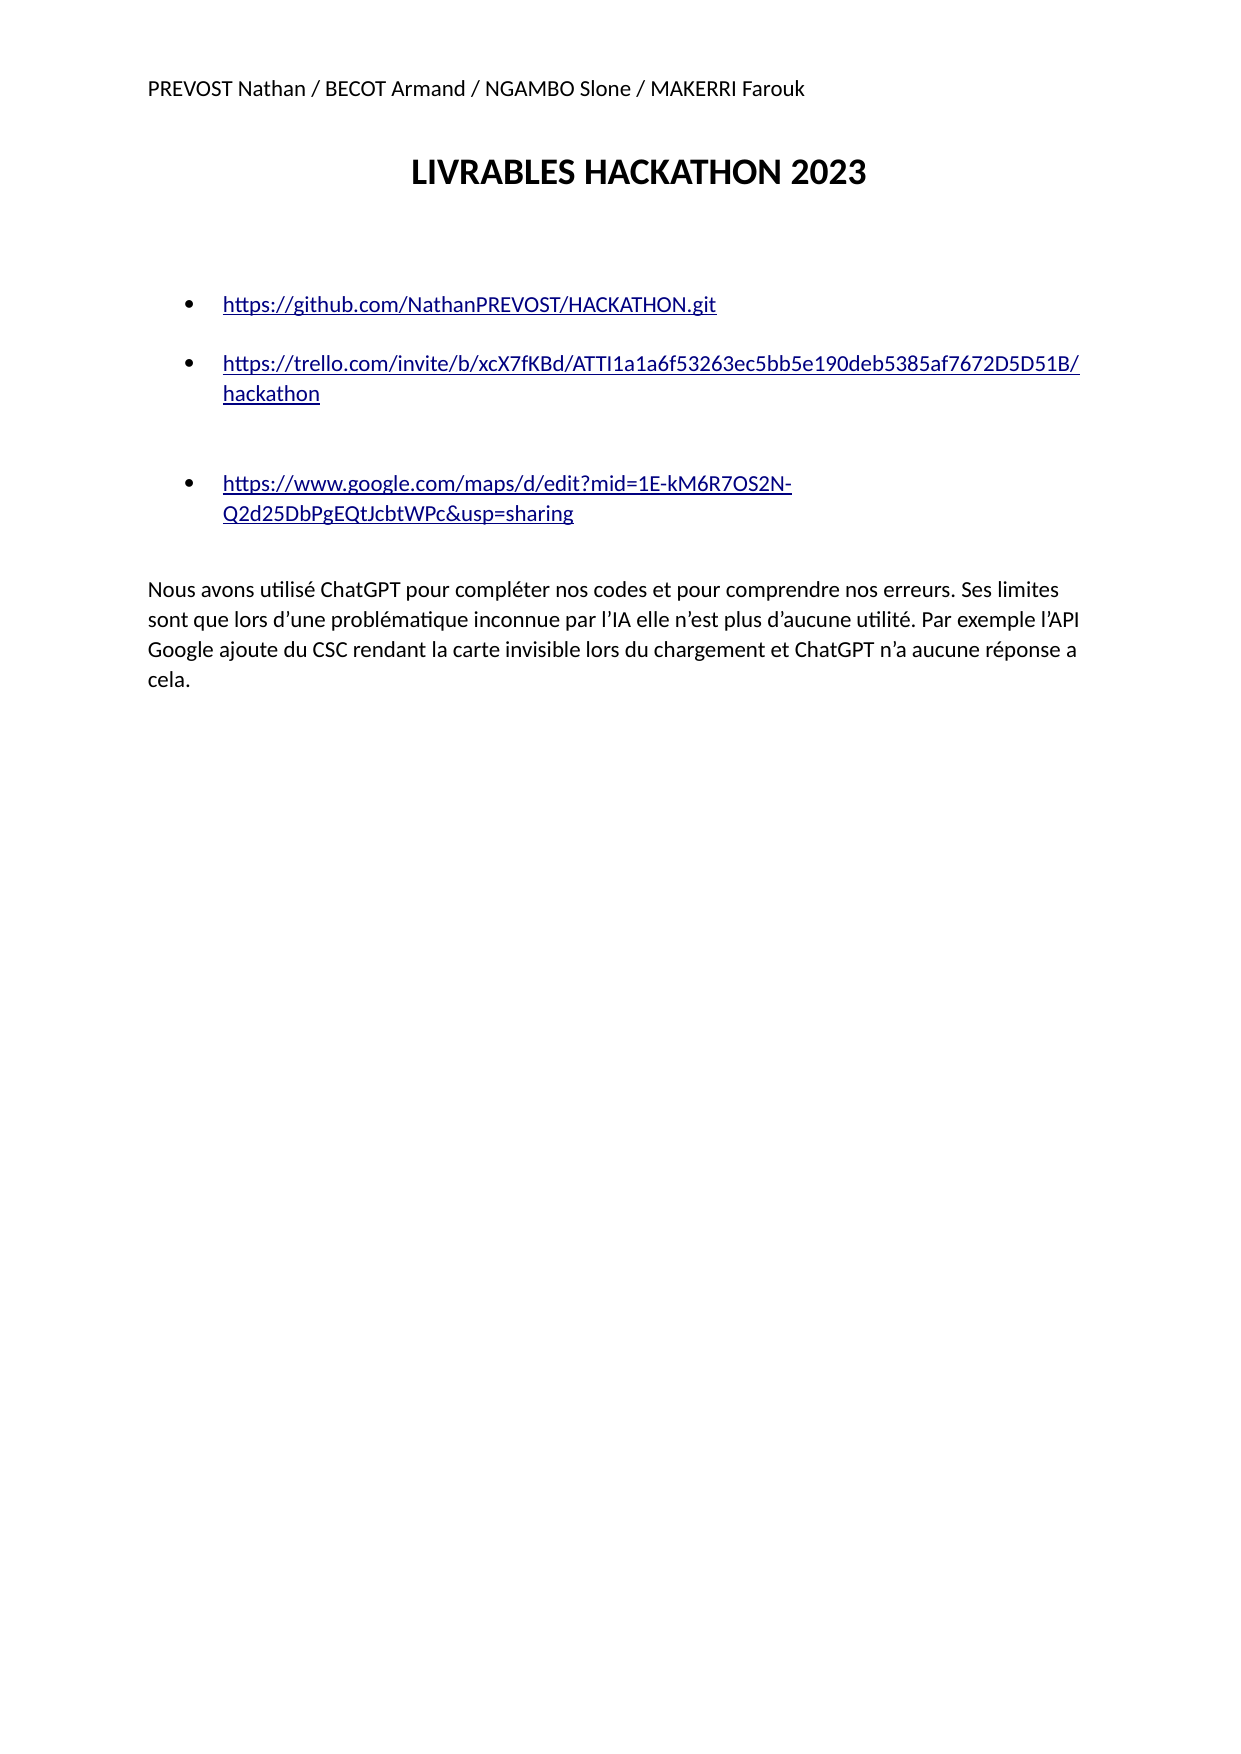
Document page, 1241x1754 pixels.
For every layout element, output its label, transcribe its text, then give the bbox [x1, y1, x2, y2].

list https://github.com/NathanPREVOST/HACKATHON.git [185, 290, 1093, 318]
list https://www.google.com/maps/d/edit?mid=1E-kM6R7OS2N-Q2d25DbPgEQtJcbtWPc&usp=sharing [185, 469, 1093, 527]
list https://trello.com/invite/b/xcX7fKBd/ATTI1a1a6f53263ec5bb5e190deb5385af7672D5D51B/hackathon [185, 349, 1093, 407]
text LIVRABLES HACKATHON 2023 [185, 148, 1093, 193]
text Nous avons utilisé ChatGPT pour compléter nos codes et pour comprendre nos erreurs. Ses limites sont que lors d’une problématique inconnue par l’IA elle n’est plus d’aucune utilité. Par exemple l’API Google ajoute du CSC rendant la carte invisible lors du chargement et ChatGPT n’a aucune réponse a cela. [148, 575, 1093, 693]
